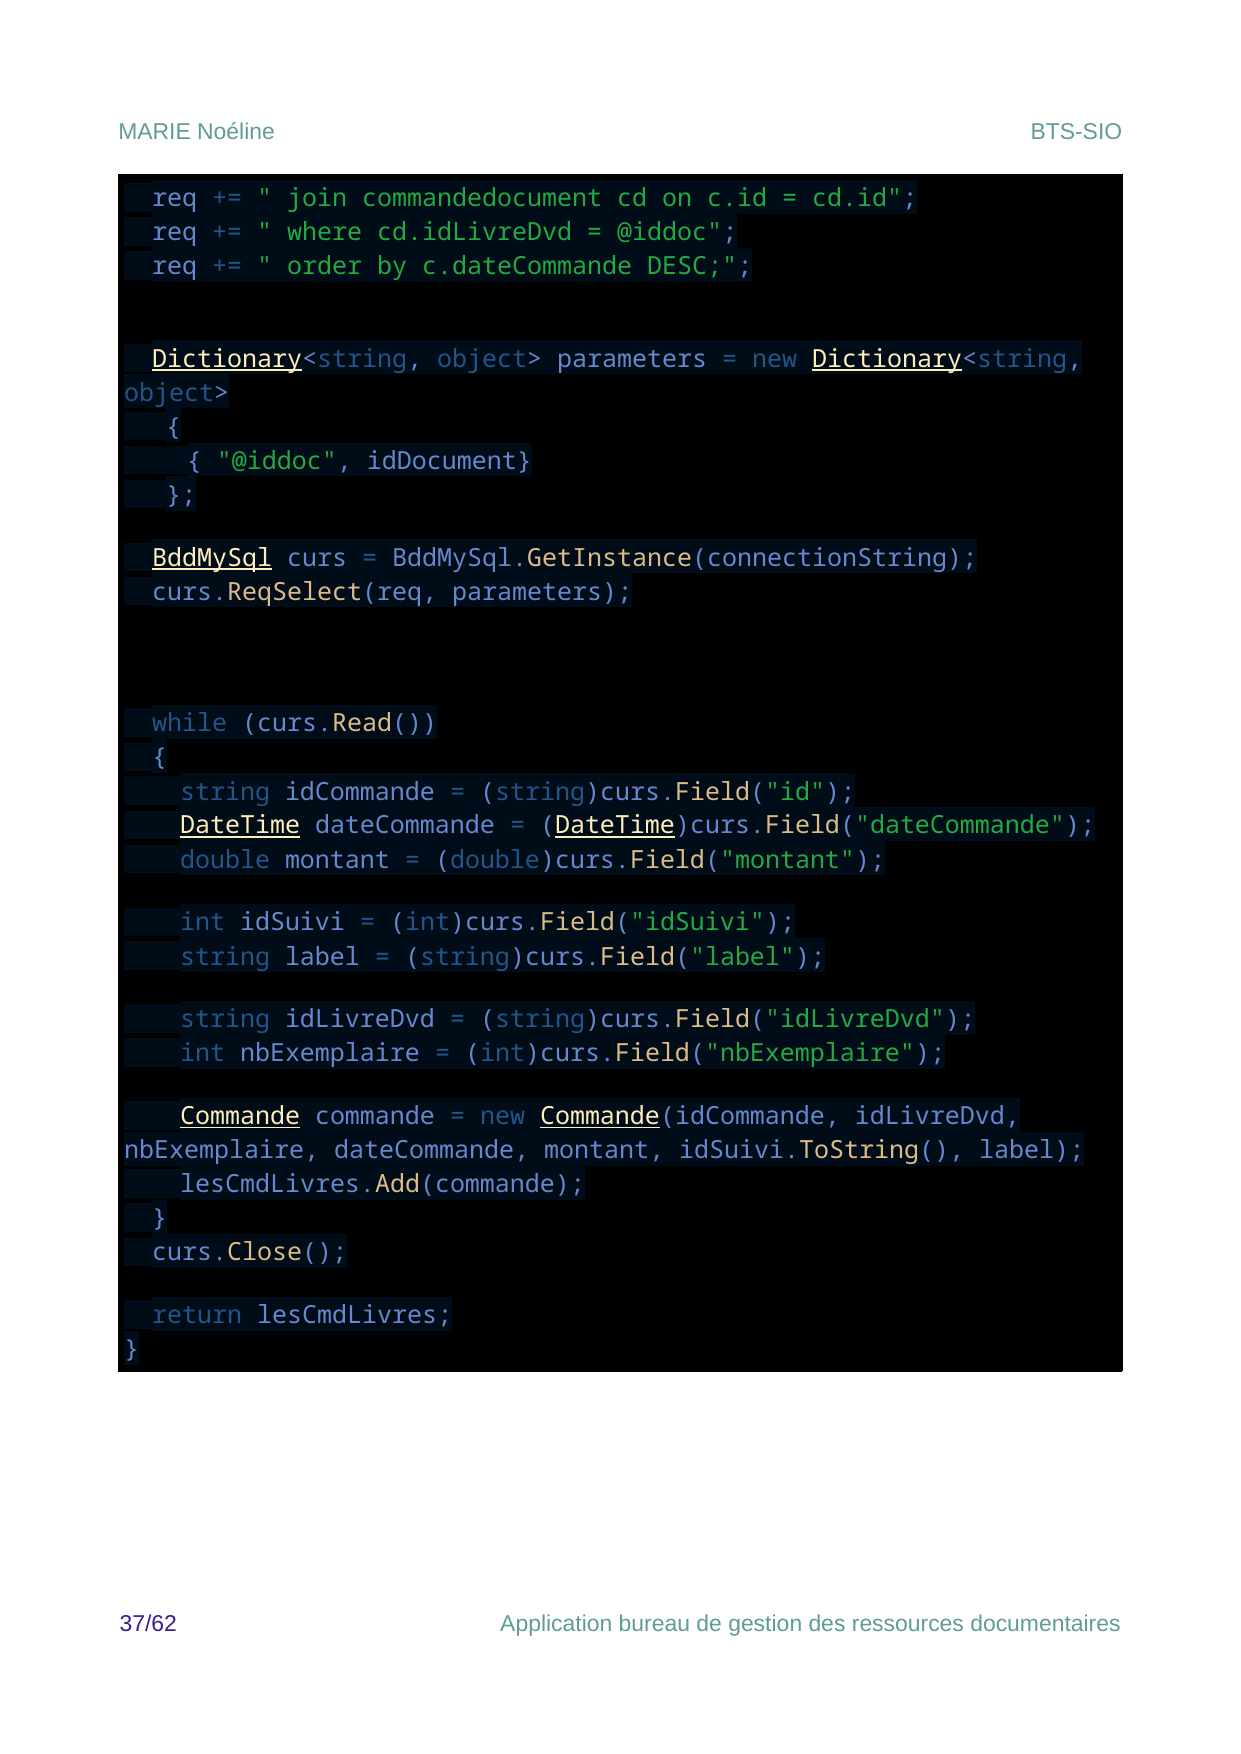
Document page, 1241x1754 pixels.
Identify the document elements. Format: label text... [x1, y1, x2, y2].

table_header req += " join commandedocument cd on c.id = cd.id"; req += " where cd.idLivreDvd = @iddoc"; req += " order by c.dateCommande DESC;"; Dictionary<string, object> parameters = new Dictionary<string, object> { { "@iddoc", idDocument} }; BddMySql curs = BddMySql.GetInstance(connectionString); curs.ReqSelect(req, parameters); while (curs.Read()) { string idCommande = (string)curs.Field("id"); DateTime dateCommande = (DateTime)curs.Field("dateCommande"); double montant = (double)curs.Field("montant"); int idSuivi = (int)curs.Field("idSuivi"); string label = (string)curs.Field("label"); string idLivreDvd = (string)curs.Field("idLivreDvd"); int nbExemplaire = (int)curs.Field("nbExemplaire"); Commande commande = new Commande(idCommande, idLivreDvd, nbExemplaire, dateCommande, montant, idSuivi.ToString(), label); lesCmdLivres.Add(commande); } curs.Close(); return lesCmdLivres; } [119, 175, 1122, 1371]
